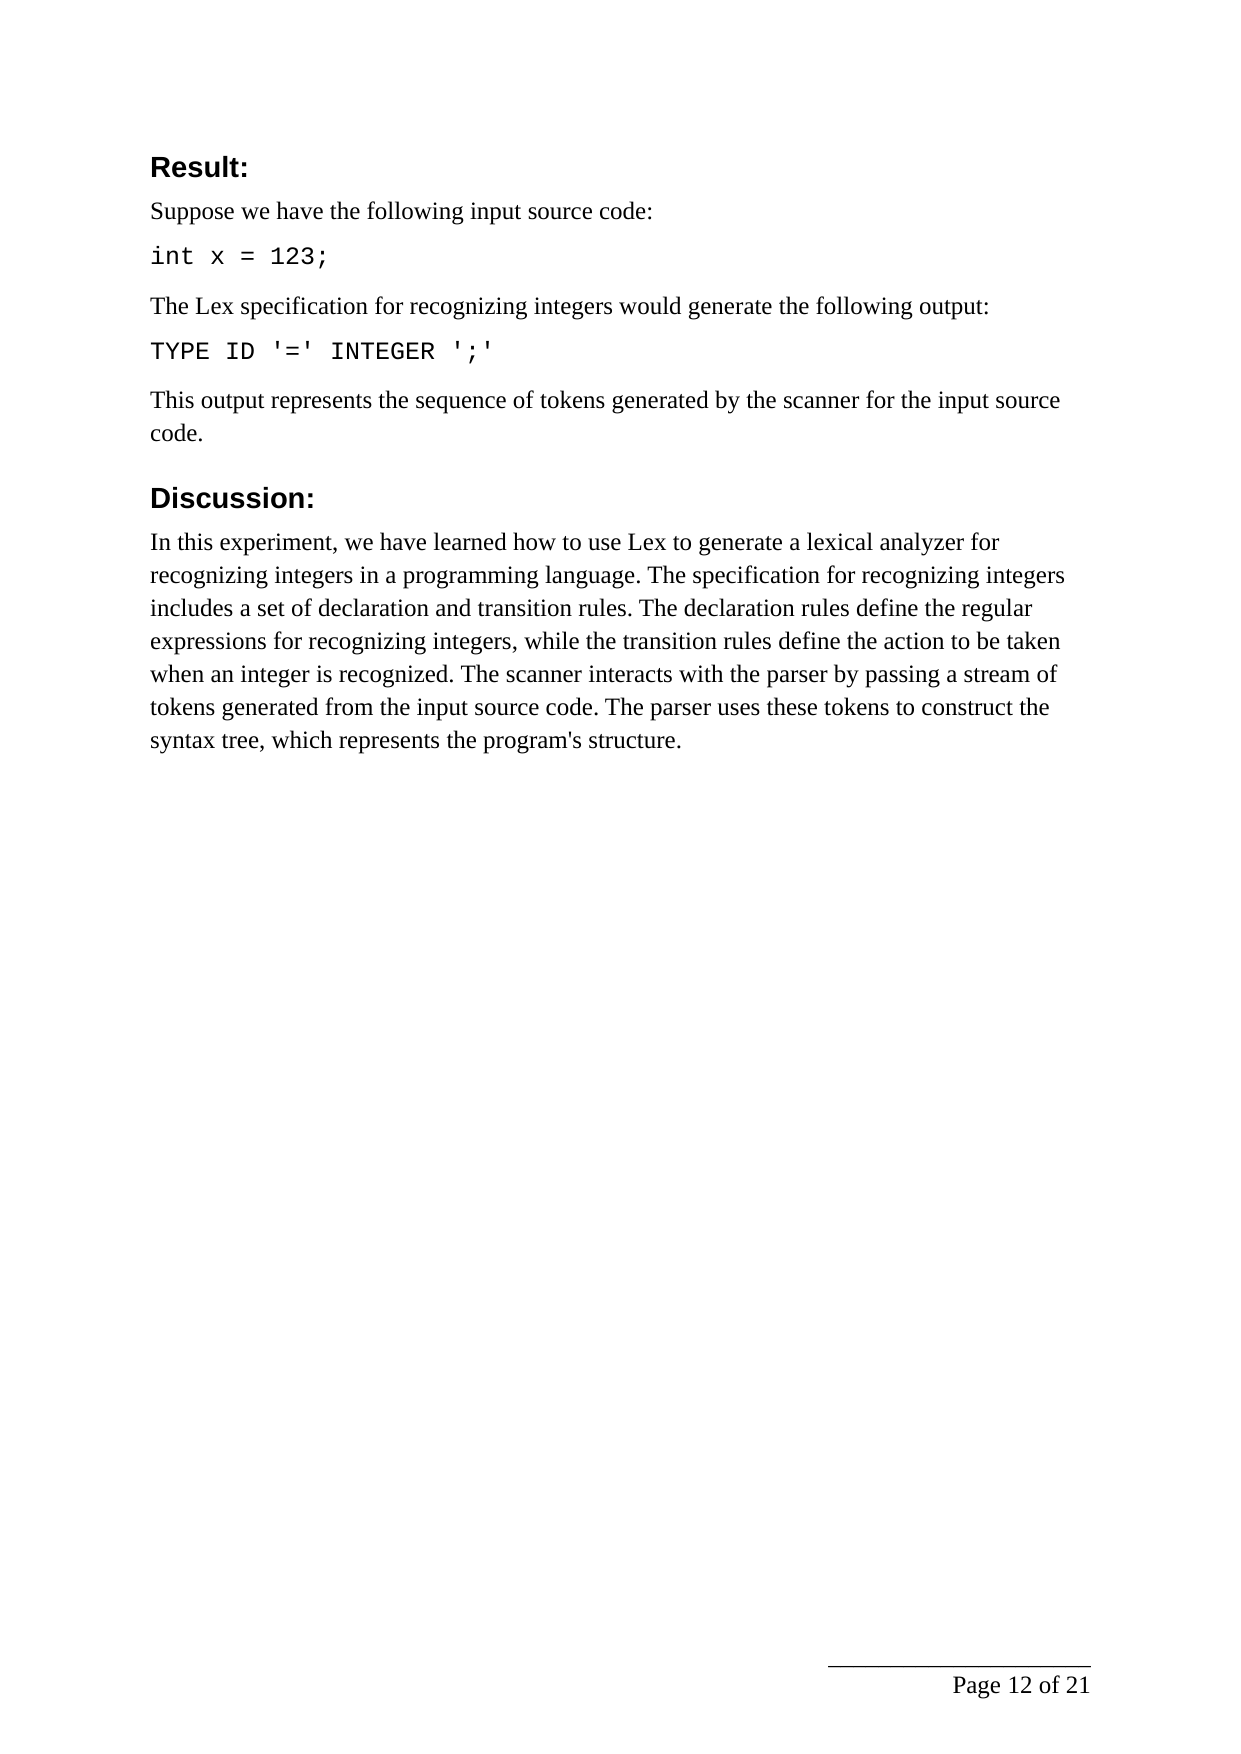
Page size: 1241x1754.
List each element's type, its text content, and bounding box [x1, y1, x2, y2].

text int x = 123; [150, 244, 1091, 272]
text In this experiment, we have learned how to use Lex to generate a lexical analyzer for recognizing integers in a programming language. The specification for recognizing integers includes a set of declaration and transition rules. The declaration rules define the regular expressions for recognizing integers, while the transition rules define the action to be taken when an integer is recognized. The scanner interacts with the parser by passing a stream of tokens generated from the input source code. The parser uses these tokens to construct the syntax tree, which represents the program's structure. [150, 527, 1091, 753]
subtitle Result: [150, 150, 1091, 183]
text The Lex specification for recognizing integers would generate the following output: [150, 291, 1091, 319]
text Suppose we have the following input source code: [150, 196, 1091, 225]
text This output represents the sequence of tokens generated by the scanner for the input source code. [150, 385, 1091, 447]
subtitle Discussion: [150, 481, 1091, 514]
text TYPE ID '=' INTEGER ';' [150, 338, 1091, 367]
